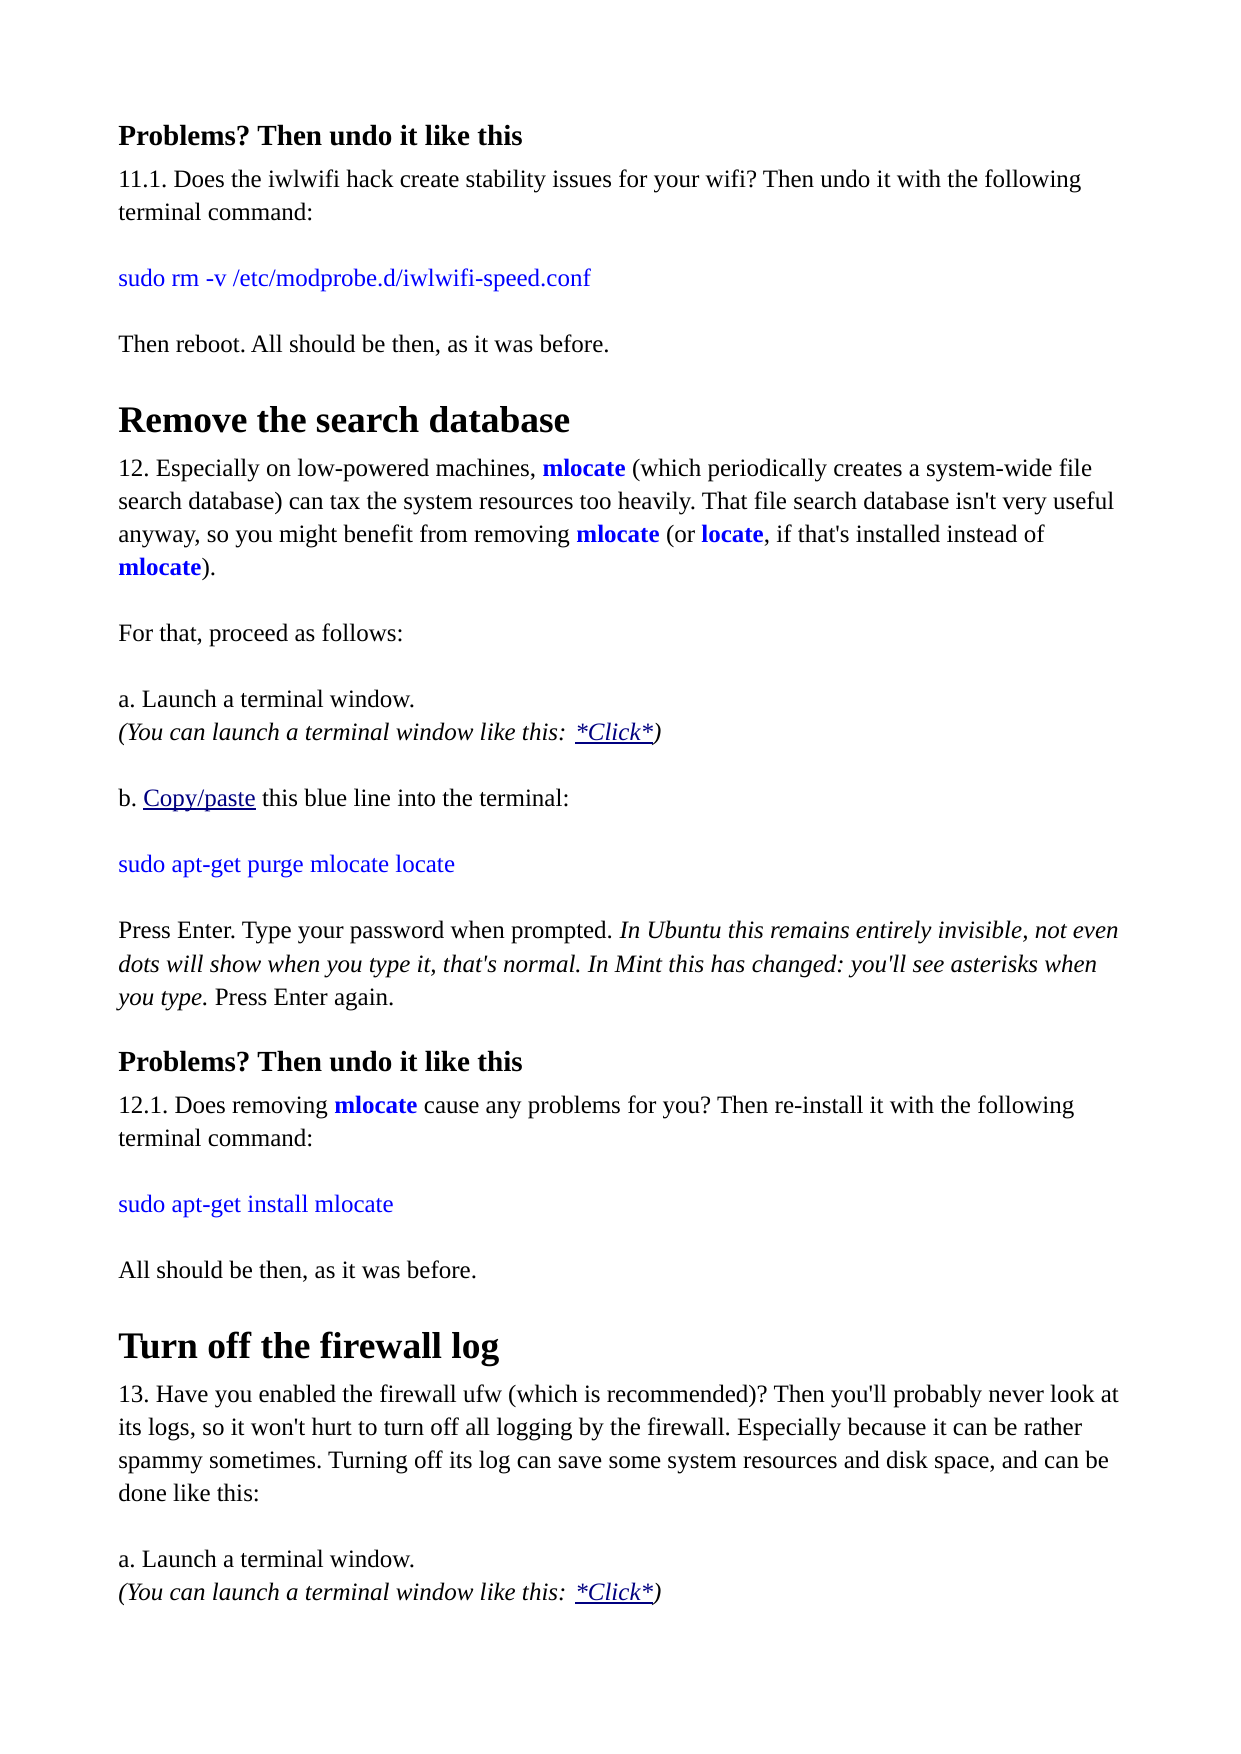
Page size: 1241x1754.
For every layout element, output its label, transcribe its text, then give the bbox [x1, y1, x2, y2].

text 11.1. Does the iwlwifi hack create stability issues for your wifi? Then undo it with the following terminal command: sudo rm -v /etc/modprobe.d/iwlwifi-speed.conf Then reboot. All should be then, as it was before. [118, 164, 1122, 358]
text 13. Have you enabled the firewall ufw (which is recommended)? Then you'll probably never look at its logs, so it won't hurt to turn off all logging by the firewall. Especially because it can be rather spammy sometimes. Turning off its log can save some system resources and disk space, and can be done like this: a. Launch a terminal window. (You can launch a terminal window like this: *Click*) [118, 1379, 1122, 1606]
text 12. Especially on low-powered machines, mlocate (which periodically creates a system-wide file search database) can tax the system resources too heavily. That file search database isn't very useful anyway, so you might benefit from removing mlocate (or locate, if that's installed instead of mlocate). For that, proceed as follows: a. Launch a terminal window. (You can launch a terminal window like this: *Click*) b. Copy/paste this blue line into the terminal: sudo apt-get purge mlocate locate Press Enter. Type your password when prompted. In Ubuntu this remains entirely invisible, not even dots will show when you type it, that's normal. In Mint this has changed: you'll see asterisks when you type. Press Enter again. [118, 453, 1122, 1010]
subtitle Problems? Then undo it like this [118, 118, 1122, 152]
subtitle Problems? Then undo it like this [118, 1044, 1122, 1077]
subtitle Turn off the firewall log [118, 1323, 1122, 1367]
subtitle Remove the search database [118, 398, 1122, 441]
text 12.1. Does removing mlocate cause any problems for you? Then re-install it with the following terminal command: sudo apt-get install mlocate All should be then, as it was before. [118, 1090, 1122, 1284]
